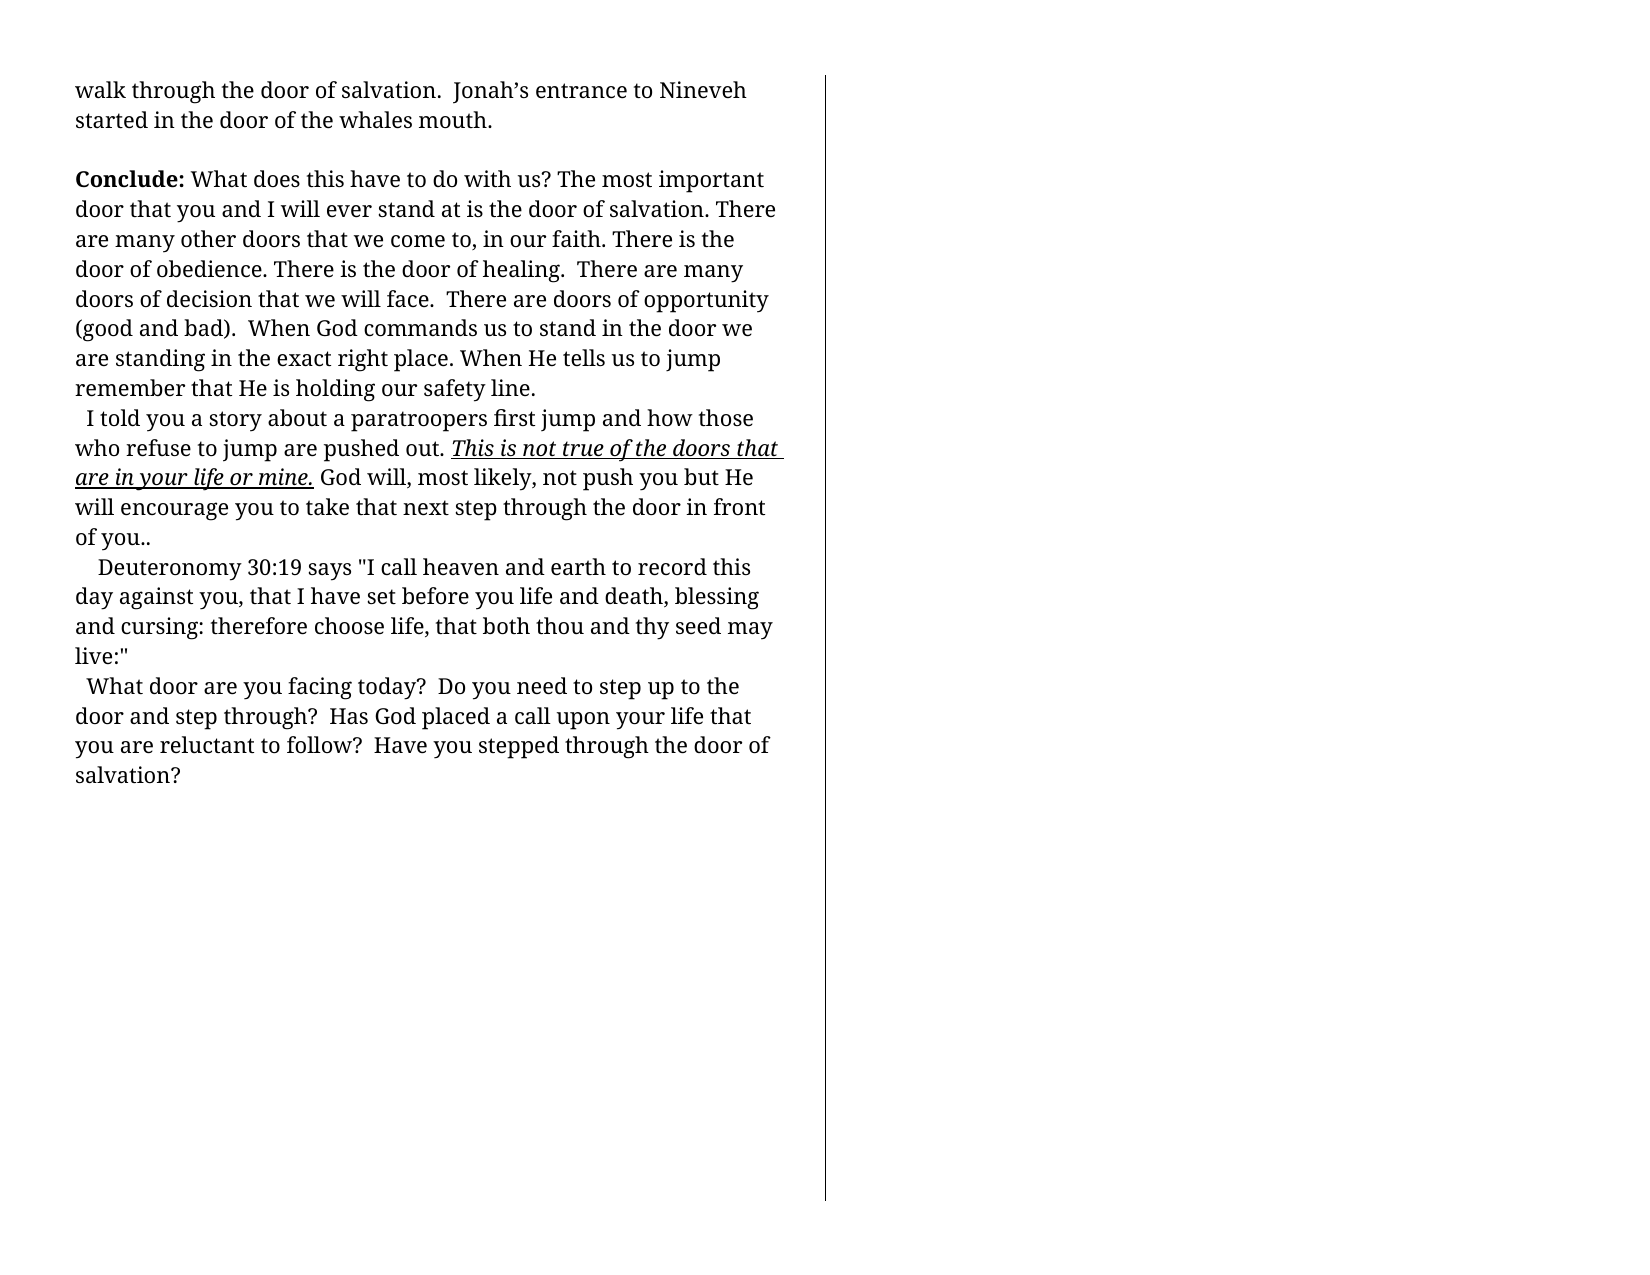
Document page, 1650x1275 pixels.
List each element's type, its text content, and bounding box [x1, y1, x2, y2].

text walk through the door of salvation. Jonah’s entrance to Nineveh started in the door of the whales mouth. [75, 75, 788, 134]
text Conclude: What does this have to do with us? The most important door that you and I will ever stand at is the door of salvation. There are many other doors that we come to, in our faith. There is the door of obedience. There is the door of healing. There are many doors of decision that we will face. There are doors of opportunity (good and bad). When God commands us to stand in the door we are standing in the exact right place. When He tells us to jump remember that He is holding our safety line. [75, 164, 788, 403]
text I told you a story about a paratroopers first jump and how those who refuse to jump are pushed out. This is not true of the doors that are in your life or mine. God will, most likely, not push you but He will encourage you to take that next step through the door in front of you.. [75, 403, 788, 552]
text Deuteronomy 30:19 says "I call heaven and earth to record this day against you, that I have set before you life and death, blessing and cursing: therefore choose life, that both thou and thy seed may live:" [75, 552, 788, 671]
text What door are you facing today? Do you need to step up to the door and step through? Has God placed a call upon your life that you are reluctant to follow? Have you stepped through the door of salvation? [75, 671, 788, 790]
